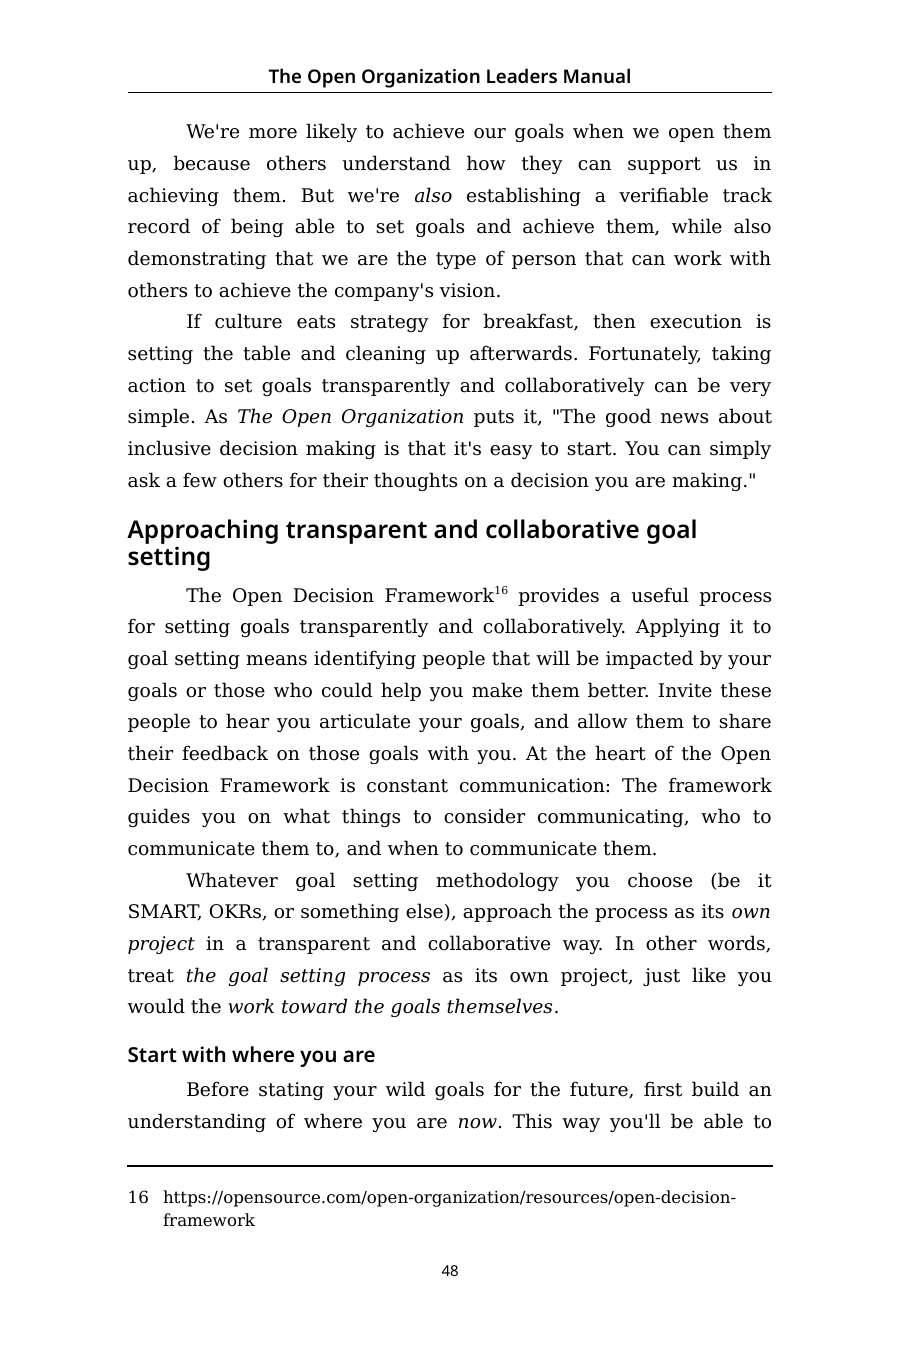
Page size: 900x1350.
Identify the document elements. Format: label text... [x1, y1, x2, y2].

subtitle Approaching transparent and collaborative goal setting [127, 516, 772, 573]
text Whatever goal setting methodology you choose (be it SMART, OKRs, or something else), approach the process as its own project in a transparent and collaborative way. In other words, treat the goal setting process as its own project, just like you would the work toward the goals themselves. [127, 870, 772, 1018]
text Before stating your wild goals for the future, first build an understanding of where you are now. This way you'll be able to [127, 1079, 772, 1133]
text https://opensource.com/open-organization/resources/open-decision-framework [127, 1188, 772, 1230]
text The Open Decision Framework provides a useful process for setting goals transparently and collaboratively. Applying it to goal setting means identifying people that will be impacted by your goals or those who could help you make them better. Invite these people to hear you articulate your goals, and allow them to share their feedback on those goals with you. At the heart of the Open Decision Framework is constant communication: The framework guides you on what things to consider communicating, who to communicate them to, and when to communicate them. [127, 585, 772, 860]
text If culture eats strategy for breakfast, then execution is setting the table and cleaning up afterwards. Fortunately, taking action to set goals transparently and collaboratively can be very simple. As The Open Organization puts it, "The good news about inclusive decision making is that it's easy to start. You can simply ask a few others for their thoughts on a decision you are making." [127, 311, 772, 492]
subtitle Start with where you are [127, 1043, 772, 1067]
text We're more likely to achieve our goals when we open them up, because others understand how they can support us in achieving them. But we're also establishing a verifiable track record of being able to set goals and achieve them, while also demonstrating that we are the type of person that can work with others to achieve the company's vision. [127, 121, 772, 302]
